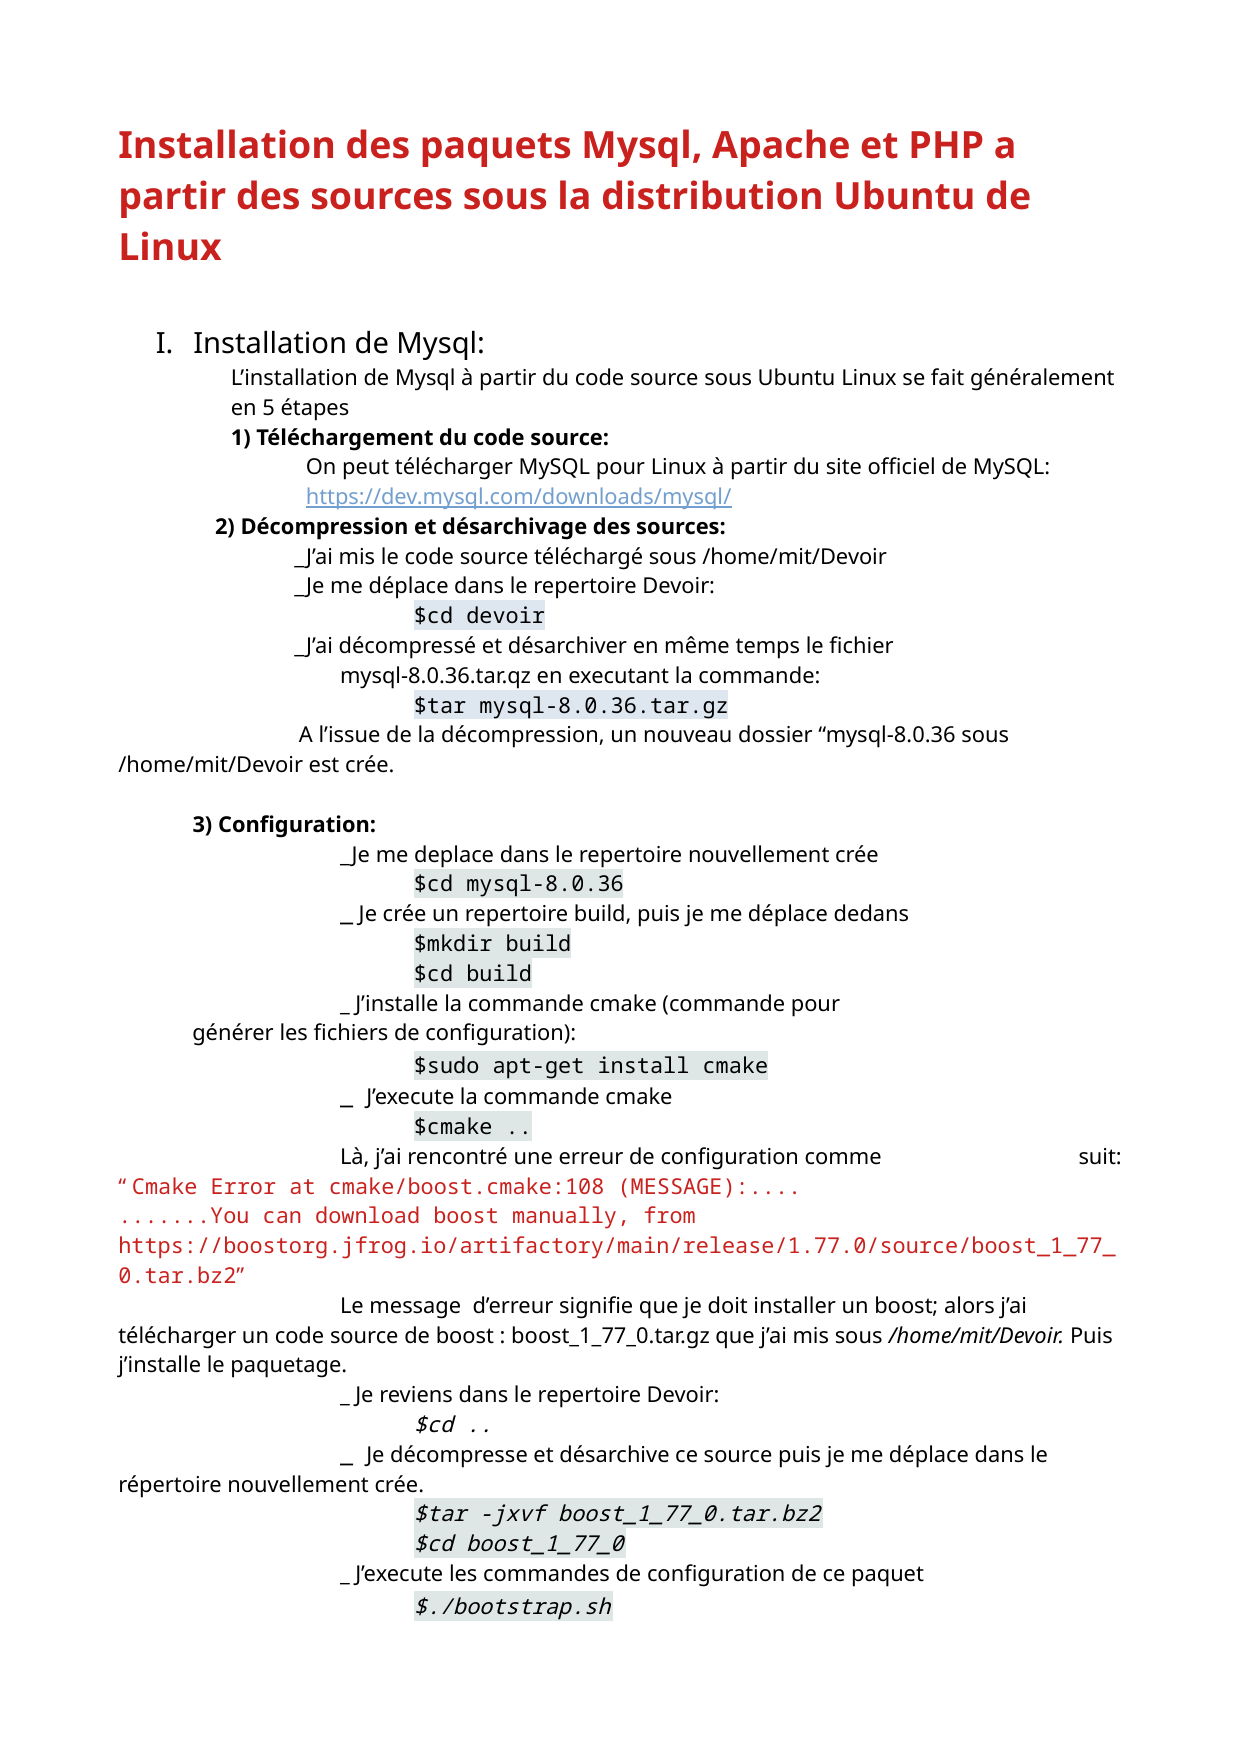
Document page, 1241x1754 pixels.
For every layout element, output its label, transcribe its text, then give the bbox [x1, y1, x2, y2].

text _ J’installe la commande cmake (commande pour générer les fichiers de configuration): [118, 988, 1122, 1047]
text Installation des paquets Mysql, Apache et PHP a partir des sources sous la distribution Ubuntu de Linux [118, 118, 1122, 271]
text $sudo apt-get install cmake [118, 1047, 1122, 1081]
text _Je me déplace dans le repertoire Devoir: [118, 571, 1122, 600]
text _Je me deplace dans le repertoire nouvellement crée [118, 839, 1122, 868]
text 3) Configuration: [118, 809, 1122, 839]
text _ Je décompresse et désarchive ce source puis je me déplace dans le répertoire nouvellement crée. [118, 1439, 1122, 1498]
text .......You can download boost manually, from https://boostorg.jfrog.io/artifactory/main/release/1.77.0/source/boost_1_77_0.tar.bz2” [118, 1200, 1122, 1290]
text 2) Décompression et désarchivage des sources: [118, 511, 1122, 541]
text $cd boost_1_77_0 [118, 1528, 1122, 1558]
text $cd build [118, 958, 1122, 988]
text _J’ai mis le code source téléchargé sous /home/mit/Devoir [118, 541, 1122, 571]
text _J’ai décompressé et désarchiver en même temps le fichier [118, 630, 1122, 660]
text $cd devoir [118, 600, 1122, 630]
text Là, j’ai rencontré une erreur de configuration comme suit: “ Cmake Error at cmake/boost.cmake:108 (MESSAGE):.... [118, 1141, 1122, 1200]
text _ J’execute les commandes de configuration de ce paquet [118, 1558, 1122, 1588]
text $cd .. [118, 1409, 1122, 1439]
text Le message d’erreur signifie que je doit installer un boost; alors j’ai télécharger un code source de boost : boost_1_77_0.tar.gz que j’ai mis sous /home/mit/Devoir. Puis j’installe le paquetage. [118, 1290, 1122, 1379]
text A l’issue de la décompression, un nouveau dossier “mysql-8.0.36 sous /home/mit/Devoir est crée. [118, 719, 1122, 779]
text _ Je reviens dans le repertoire Devoir: [118, 1379, 1122, 1409]
list Installation de Mysql: [156, 322, 1122, 362]
list On peut télécharger MySQL pour Linux à partir du site officiel de MySQL: [268, 451, 1122, 481]
list https://dev.mysql.com/downloads/mysql/ [268, 481, 1122, 511]
text $cd mysql-8.0.36 [118, 868, 1122, 898]
text _ J’execute la commande cmake [118, 1081, 1122, 1111]
text $tar -jxvf boost_1_77_0.tar.bz2 [118, 1498, 1122, 1528]
text mysql-8.0.36.tar.qz en executant la commande: [118, 660, 1122, 690]
text $mkdir build [118, 928, 1122, 958]
text _ Je crée un repertoire build, puis je me déplace dedans [118, 898, 1122, 928]
text $cmake .. [118, 1111, 1122, 1141]
text $./bootstrap.sh [118, 1588, 1122, 1622]
list L’installation de Mysql à partir du code source sous Ubuntu Linux se fait généralement en 5 étapes [193, 362, 1122, 422]
text $tar mysql-8.0.36.tar.gz [118, 690, 1122, 719]
list 1) Téléchargement du code source: [193, 422, 1122, 451]
